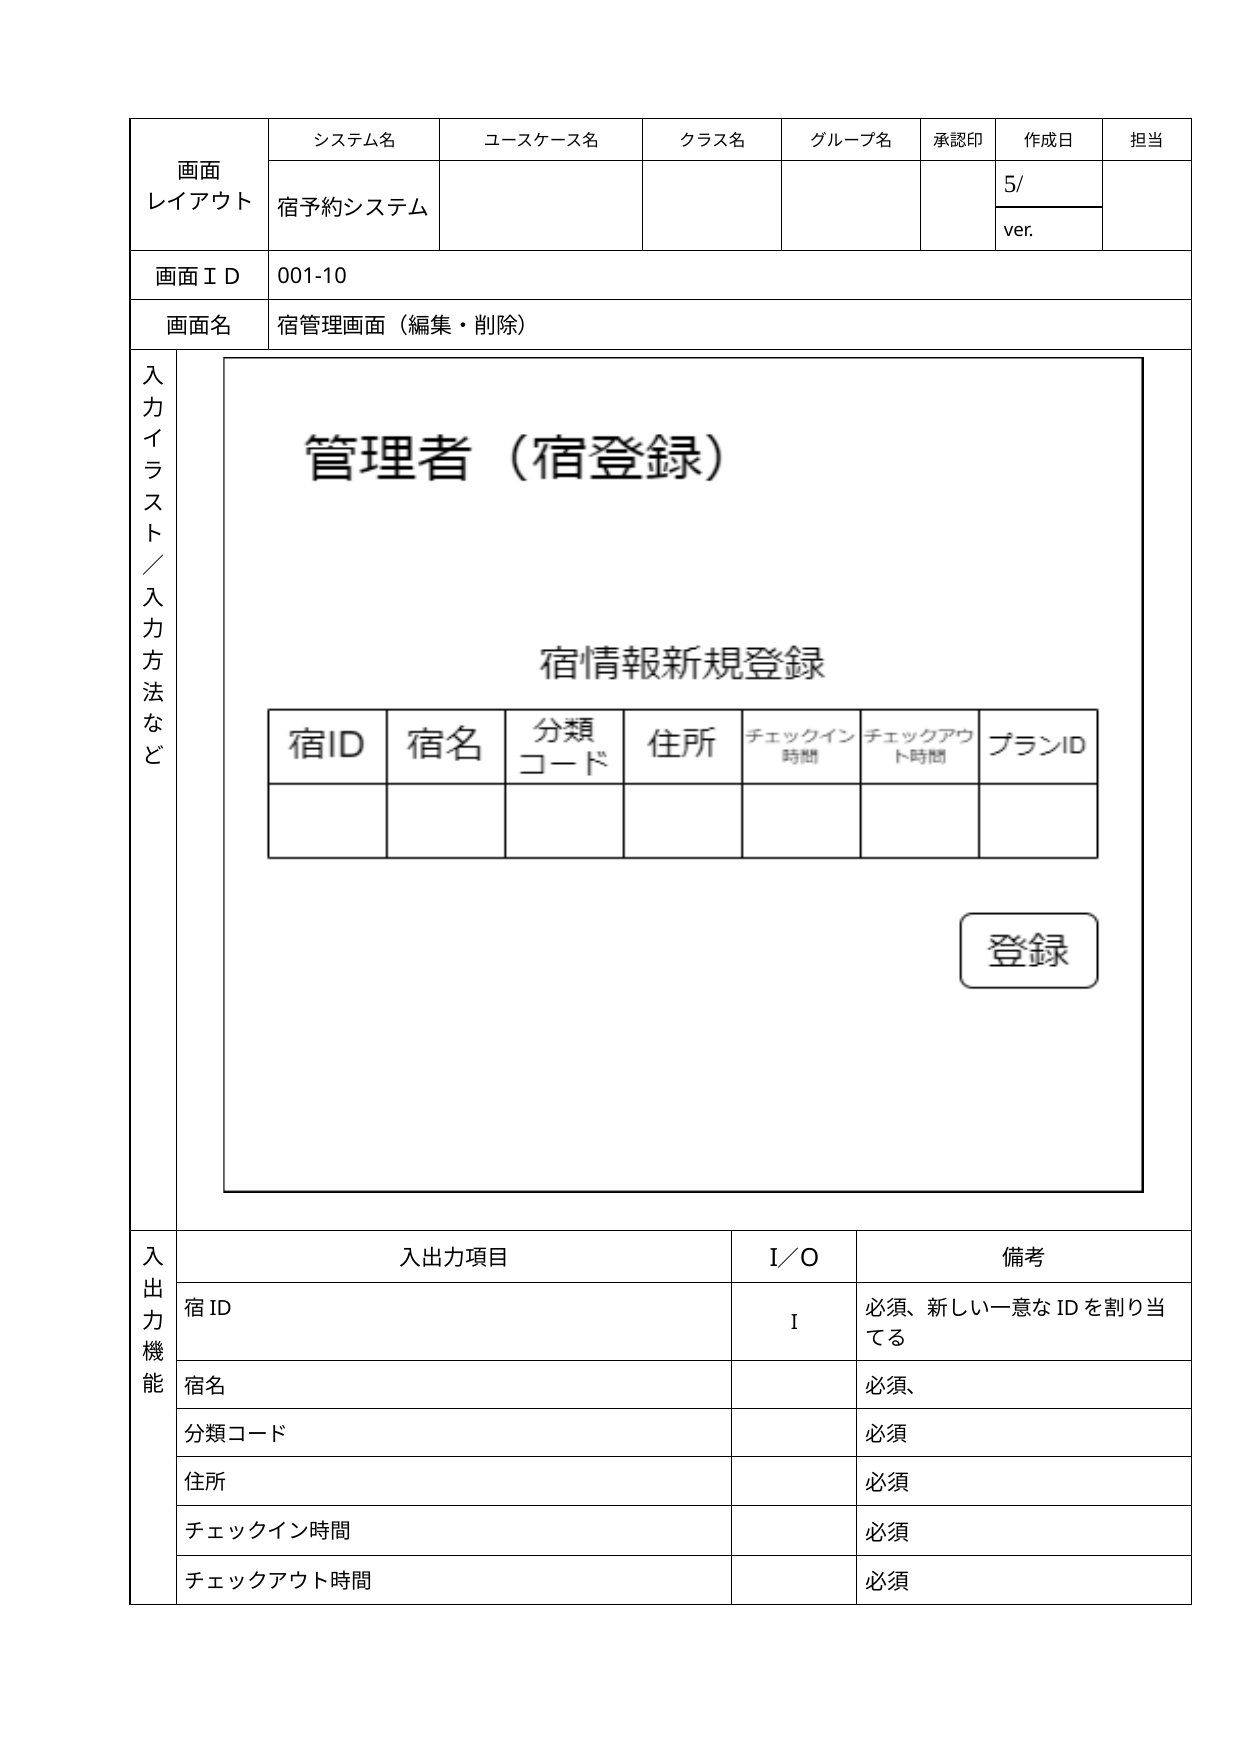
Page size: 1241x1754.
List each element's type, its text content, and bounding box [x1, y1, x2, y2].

table_cell 入出力項目 [177, 1231, 731, 1282]
table_cell [440, 161, 642, 250]
table_header 作成日 [996, 119, 1102, 160]
table_cell I [732, 1283, 856, 1360]
table_header 画面 レイアウト [131, 119, 268, 250]
table_cell [177, 350, 1191, 1230]
table_cell [921, 161, 995, 250]
table_cell 必須、 [857, 1361, 1191, 1408]
table_cell [643, 161, 781, 250]
table_header グループ名 [782, 119, 920, 160]
table_cell 備考 [857, 1231, 1191, 1282]
table_cell 宿名 [177, 1361, 731, 1408]
table_cell ver. [996, 208, 1102, 250]
table_cell 宿ID [177, 1283, 731, 1360]
table_cell 001-10 [269, 251, 1191, 299]
table_cell 必須 [857, 1457, 1191, 1505]
table_cell 住所 [177, 1457, 731, 1505]
table_cell 入力イラスト／入力方法など [131, 350, 176, 1230]
table_cell 入出力機能 [131, 1231, 176, 1604]
table_cell I／O [732, 1231, 856, 1282]
table_cell チェックアウト時間 [177, 1556, 731, 1604]
table_cell 5/ [996, 161, 1102, 206]
table_cell [732, 1361, 856, 1408]
table_header 承認印 [921, 119, 995, 160]
table_header クラス名 [643, 119, 781, 160]
table_cell [732, 1409, 856, 1456]
table_cell 必須、新しい一意なIDを割り当てる [857, 1283, 1191, 1360]
table_cell [732, 1457, 856, 1505]
table_header 担当 [1103, 119, 1191, 160]
table_cell 必須 [857, 1556, 1191, 1604]
table_cell 分類コード [177, 1409, 731, 1456]
table_cell 画面ＩＤ [131, 251, 268, 299]
table_cell 必須 [857, 1409, 1191, 1456]
table_cell チェックイン時間 [177, 1506, 731, 1554]
table_cell 宿予約システム [269, 161, 439, 250]
table_cell [1103, 161, 1191, 250]
table_cell 画面名 [131, 300, 268, 348]
table_cell [732, 1506, 856, 1554]
table_header ユースケース名 [440, 119, 642, 160]
table_cell 必須 [857, 1506, 1191, 1554]
picture [223, 357, 1144, 1193]
table_header システム名 [269, 119, 439, 160]
table_cell [732, 1556, 856, 1604]
table_cell 宿管理画面（編集・削除） [269, 300, 1191, 348]
table_cell [782, 161, 920, 250]
